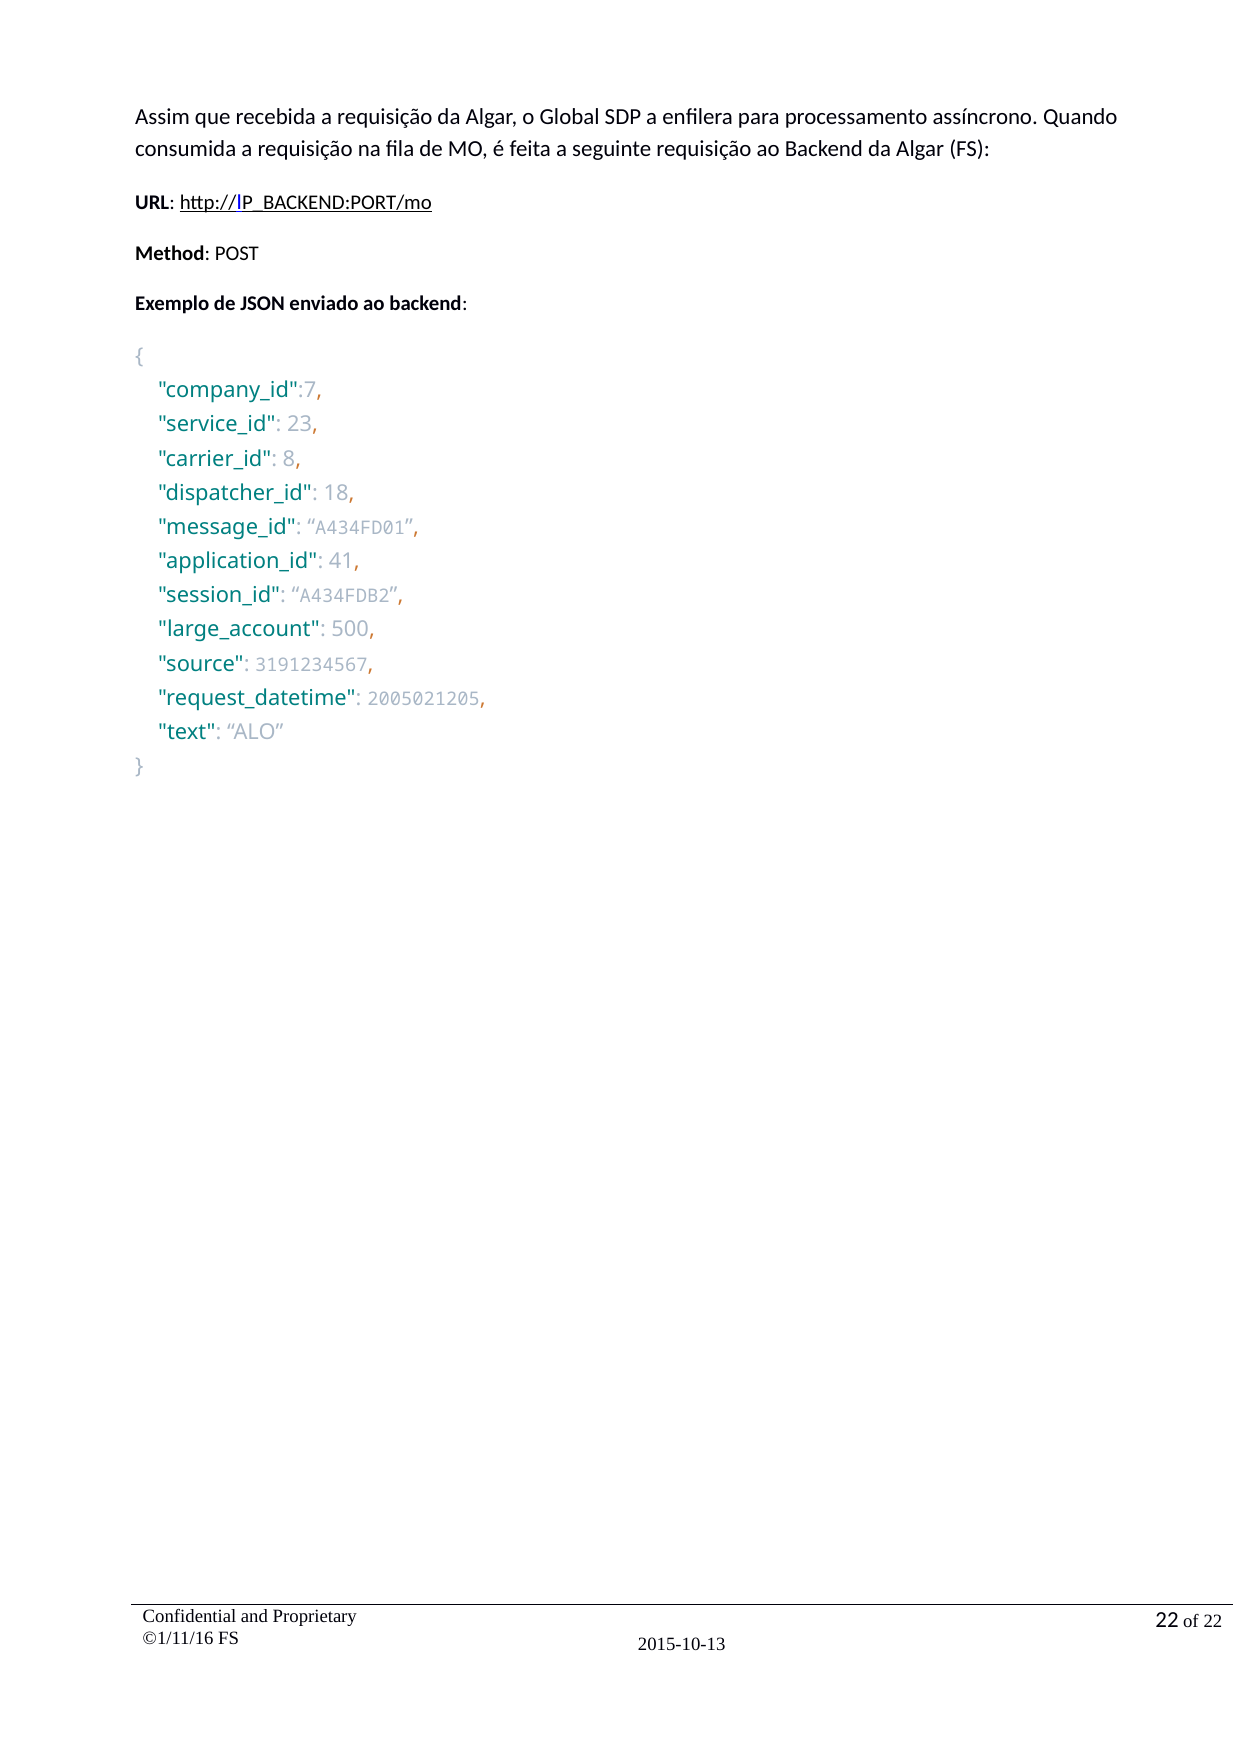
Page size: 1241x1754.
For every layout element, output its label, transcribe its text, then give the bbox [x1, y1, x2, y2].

text Assim que recebida a requisição da Algar, o Global SDP a enfilera para processamento assíncrono. Quando consumida a requisição na fila de MO, é feita a seguinte requisição ao Backend da Algar (FS): [135, 102, 1162, 162]
text Method: POST [135, 240, 1162, 265]
text URL: http://IP_BACKEND:PORT/mo [135, 187, 1162, 215]
text { "company_id":7, "service_id": 23, "carrier_id": 8, "dispatcher_id": 18, "message_id": “A434FD01”, "application_id": 41, "session_id": “A434FDB2”, "large_account": 500, "source": 3191234567, "request_datetime": 2005021205, "text": “ALO” } [135, 340, 1162, 780]
text Exemplo de JSON enviado ao backend: [135, 290, 1162, 315]
